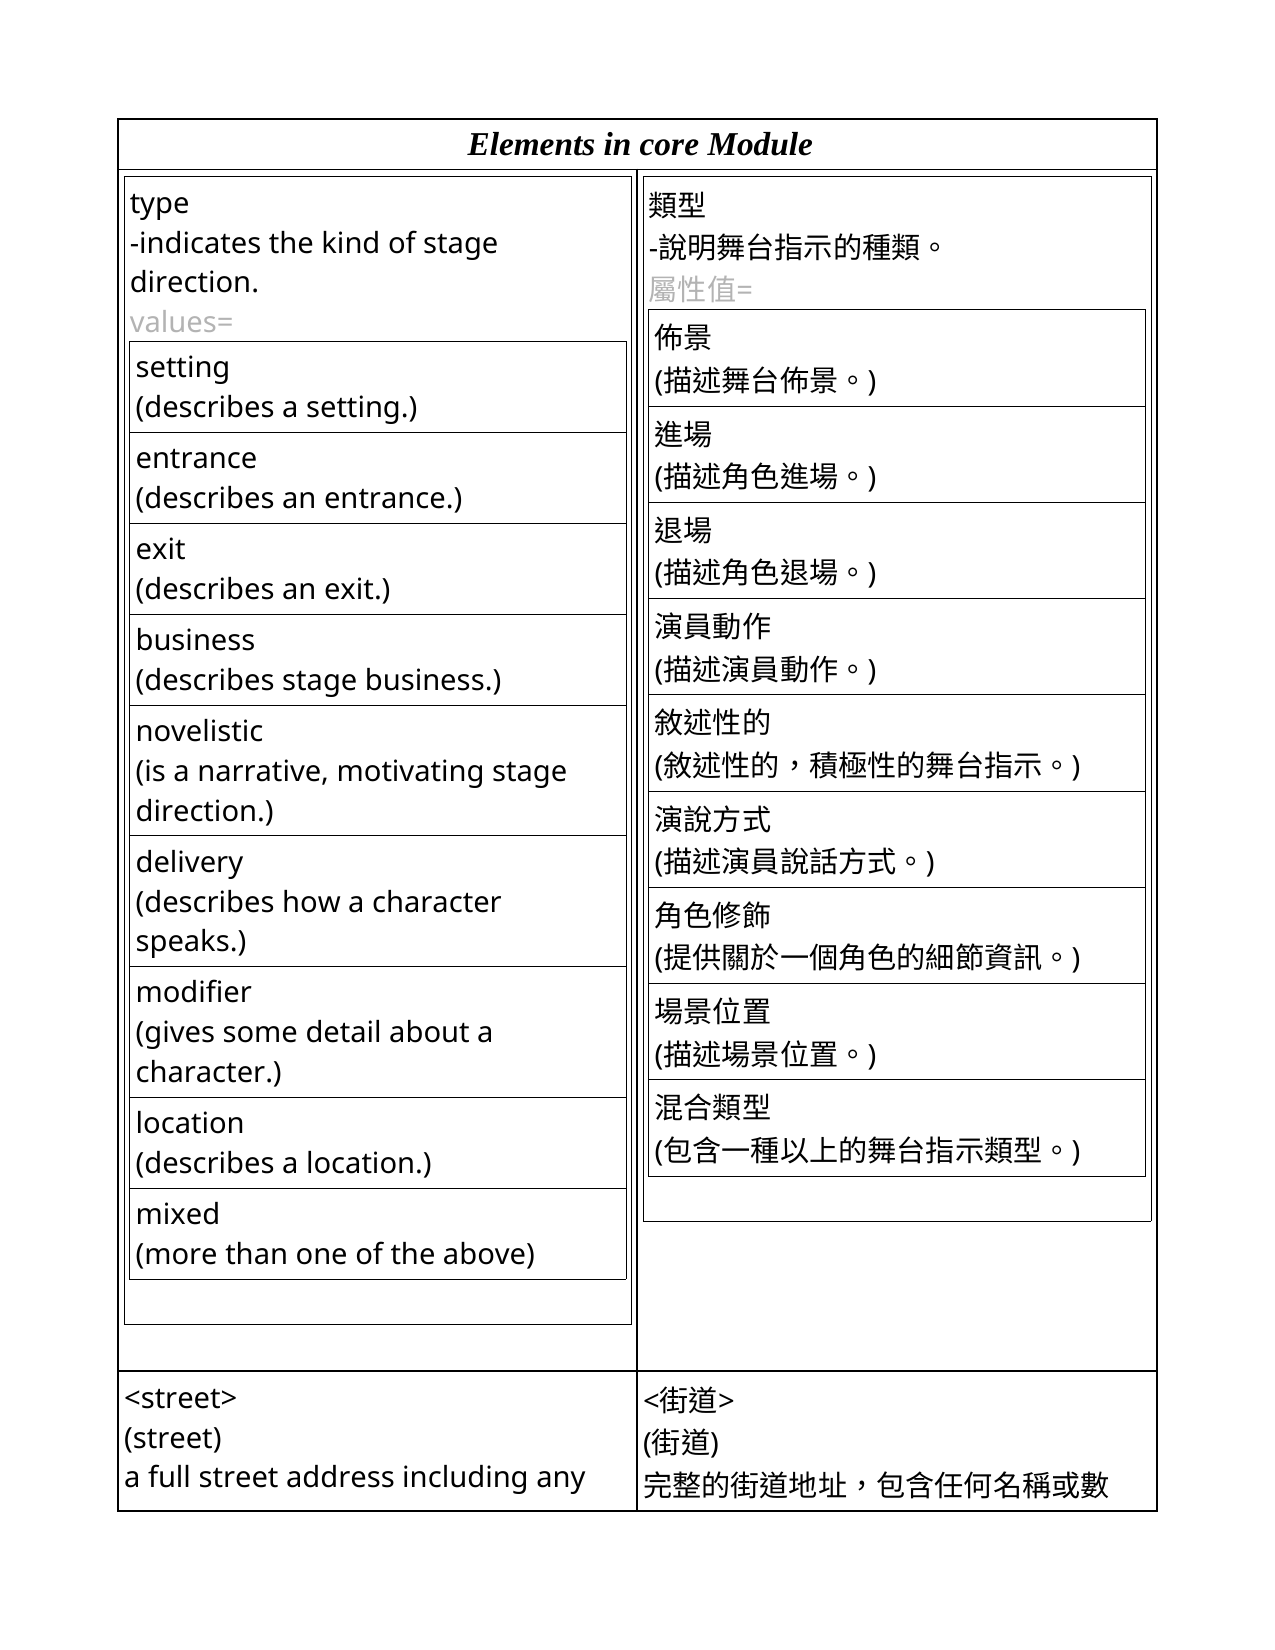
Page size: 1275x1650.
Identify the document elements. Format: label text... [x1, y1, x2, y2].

table_cell exit (describes an exit.) [130, 524, 626, 614]
table_cell 角色修飾 (提供關於一個角色的細節資訊。) [649, 888, 1145, 983]
table_cell [119, 170, 636, 1369]
table_cell 演說方式 (描述演員說話方式。) [649, 792, 1145, 887]
table_header setting (describes a setting.) [130, 342, 626, 432]
table_header Elements in core Module [119, 120, 1156, 168]
table_header 佈景 (描述舞台佈景。) [649, 310, 1145, 406]
table_cell 場景位置 (描述場景位置。) [649, 984, 1145, 1079]
table_cell mixed (more than one of the above) [130, 1189, 626, 1278]
table_cell <街道> (街道) 完整的街道地址，包含任何名稱或數 [638, 1372, 1156, 1510]
table_cell business (describes stage business.) [130, 615, 626, 705]
table_cell 退場 (描述角色退場。) [649, 503, 1145, 598]
table_cell 敘述性的 (敘述性的，積極性的舞台指示。) [649, 695, 1145, 791]
table_cell delivery (describes how a character speaks.) [130, 836, 626, 966]
table_cell 混合類型 (包含一種以上的舞台指示類型。) [649, 1080, 1145, 1176]
table_cell novelistic (is a narrative, motivating stage direction.) [130, 706, 626, 835]
table_cell 進場 (描述角色進場。) [649, 407, 1145, 502]
table_header 類型 -說明舞台指示的種類。 屬性值= [644, 177, 1151, 1221]
table_cell <street> (street) a full street address including any [119, 1372, 636, 1510]
table_cell [638, 170, 1156, 1369]
table_cell entrance (describes an entrance.) [130, 433, 626, 523]
table_cell modifier (gives some detail about a character.) [130, 967, 626, 1097]
table_header type -indicates the kind of stage direction. values= [125, 177, 631, 1324]
table_cell location (describes a location.) [130, 1098, 626, 1187]
table_cell 演員動作 (描述演員動作。) [649, 599, 1145, 694]
